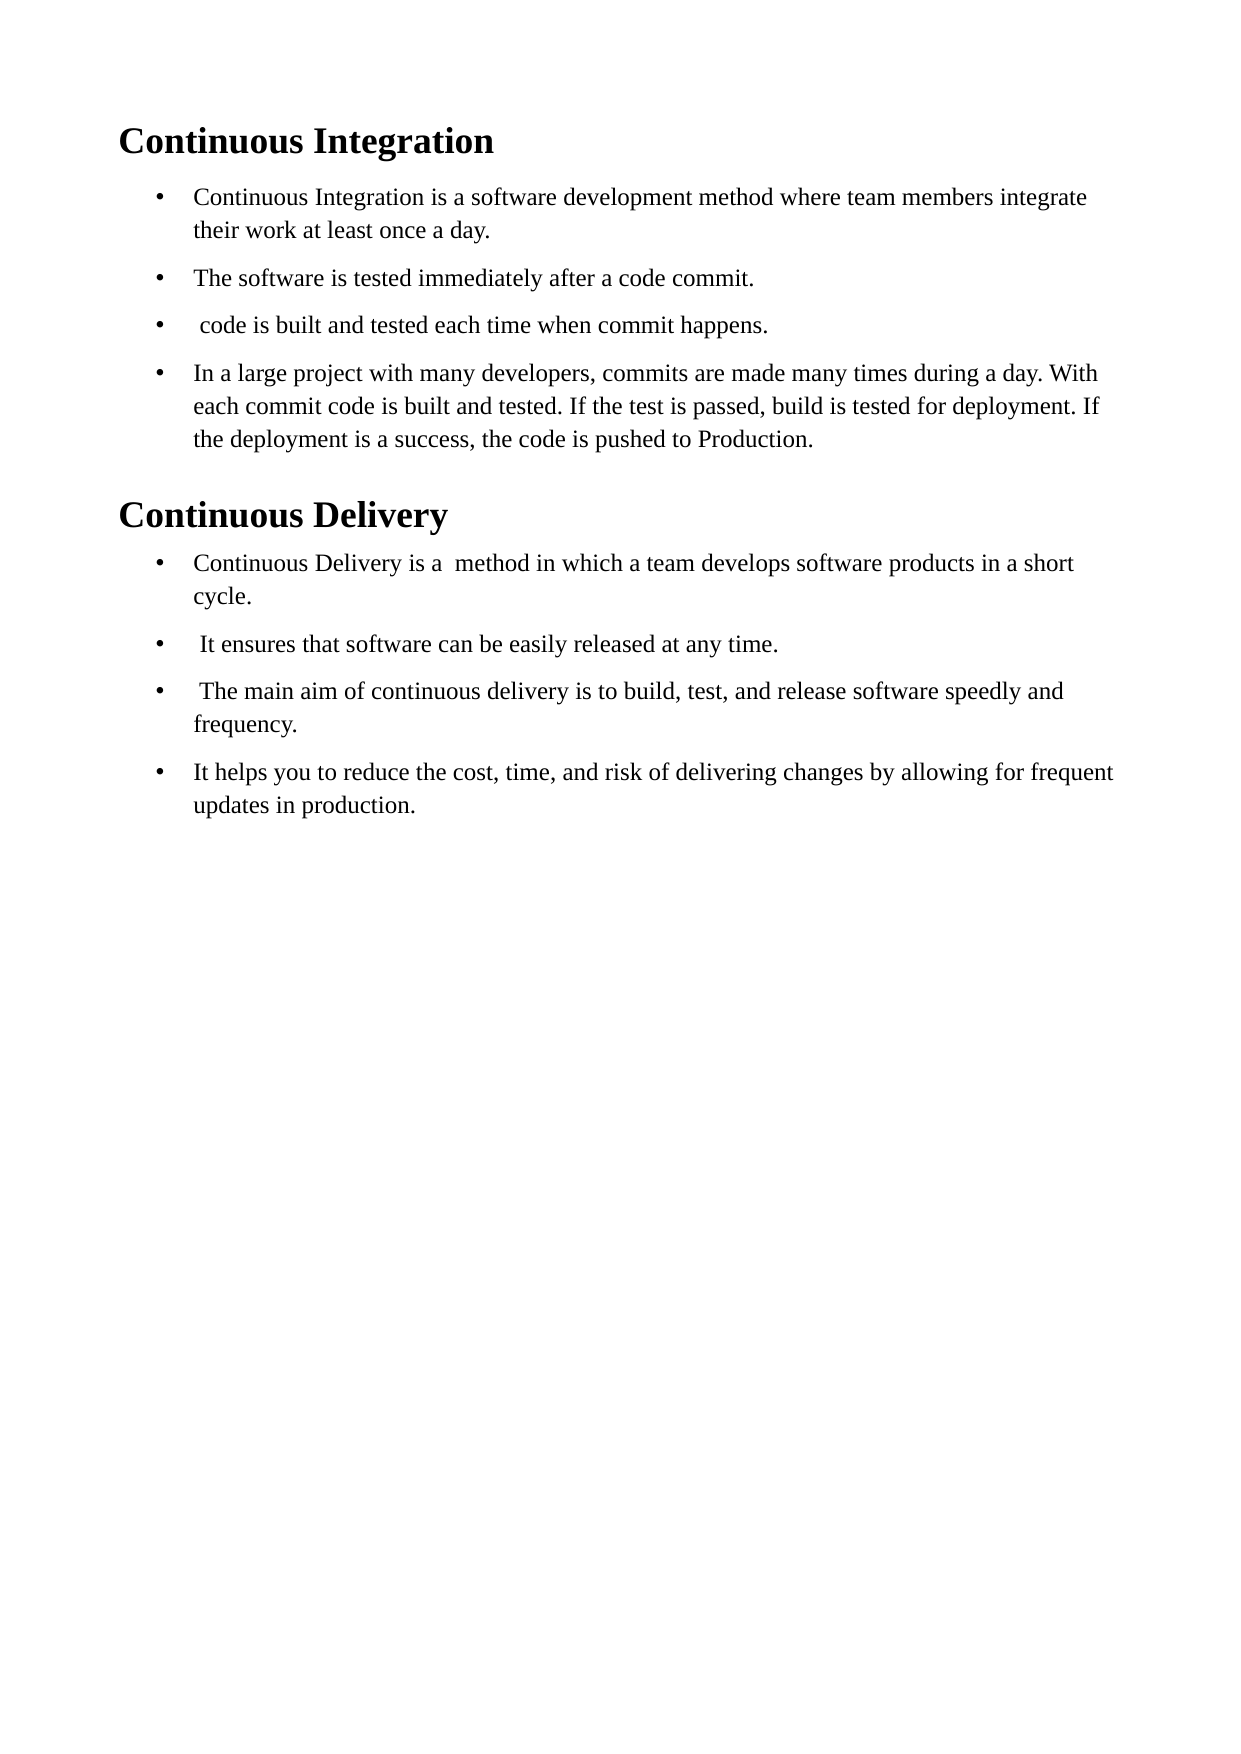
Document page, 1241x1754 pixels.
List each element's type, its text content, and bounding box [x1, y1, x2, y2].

text Continuous Integration [118, 118, 1122, 161]
list The software is tested immediately after a code commit. [156, 263, 1122, 292]
list Continuous Integration is a software development method where team members integrate their work at least once a day. [156, 182, 1122, 244]
list The main aim of continuous delivery is to build, test, and release software speedly and frequency. [156, 676, 1122, 738]
list It helps you to reduce the cost, time, and risk of delivering changes by allowing for frequent updates in production. [156, 757, 1122, 819]
list In a large project with many developers, commits are made many times during a day. With each commit code is built and tested. If the test is passed, build is tested for deployment. If the deployment is a success, the code is pushed to Production. [156, 358, 1122, 453]
list It ensures that software can be easily released at any time. [156, 629, 1122, 658]
list Continuous Delivery is a method in which a team develops software products in a short cycle. [156, 548, 1122, 610]
list code is built and tested each time when commit happens. [156, 311, 1122, 339]
subtitle Continuous Delivery [118, 493, 1122, 536]
